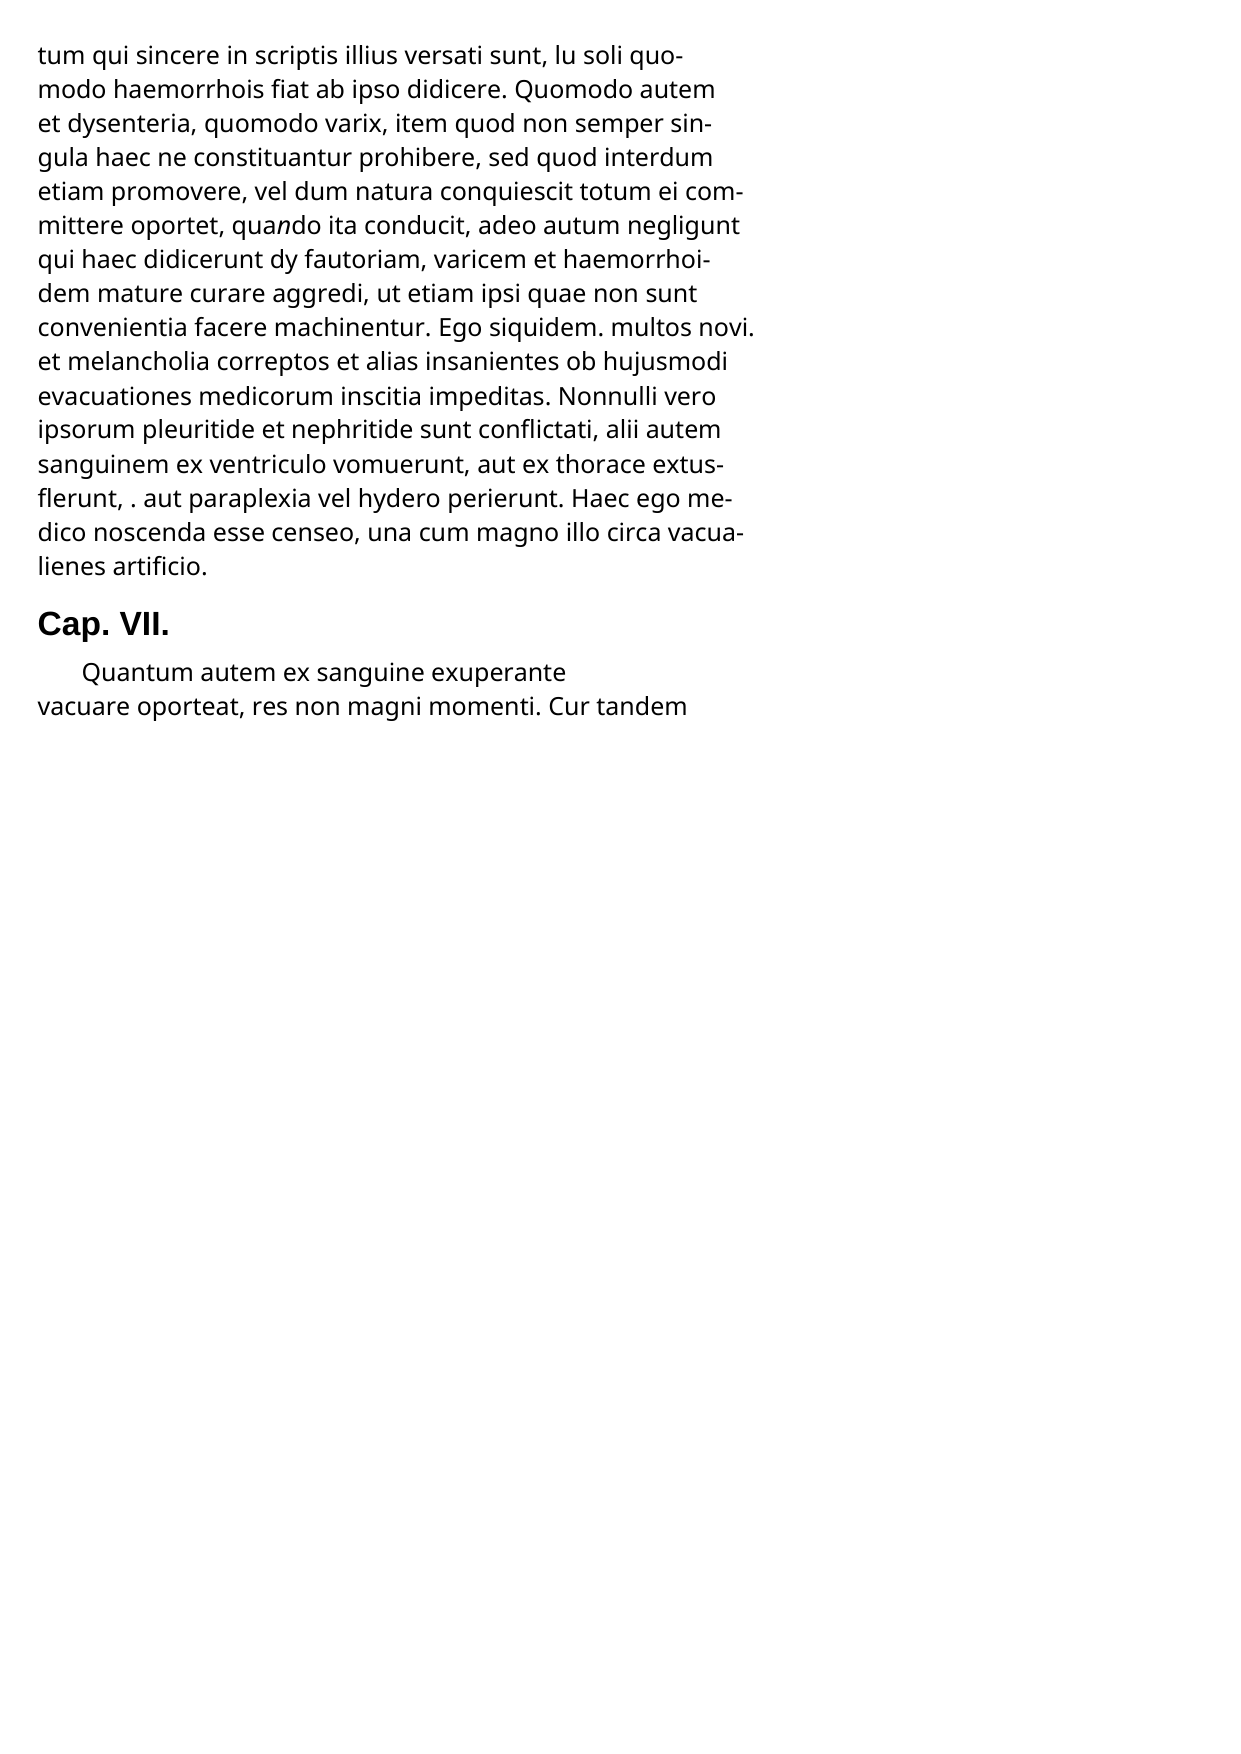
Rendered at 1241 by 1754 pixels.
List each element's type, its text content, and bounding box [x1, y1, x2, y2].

text tum qui sincere in scriptis illius versati sunt, lu soli quo- modo haemorrhois fiat ab ipso didicere. Quomodo autem et dysenteria, quomodo varix, item quod non semper sin- gula haec ne constituantur prohibere, sed quod interdum etiam promovere, vel dum natura conquiescit totum ei com- mittere oportet, quando ita conducit, adeo autum negligunt qui haec didicerunt dy fautoriam, varicem et haemorrhoi- dem mature curare aggredi, ut etiam ipsi quae non sunt convenientia facere machinentur. Ego siquidem. multos novi. et melancholia correptos et alias insanientes ob hujusmodi evacuationes medicorum inscitia impeditas. Nonnulli vero ipsorum pleuritide et nephritide sunt conflictati, alii autem sanguinem ex ventriculo vomuerunt, aut ex thorace extus- flerunt, . aut paraplexia vel hydero perierunt. Haec ego me- dico noscenda esse censeo, una cum magno illo circa vacua- lienes artificio. [37, 37, 1203, 582]
text Quantum autem ex sanguine exuperante vacuare oporteat, res non magni momenti. Cur tandem [37, 654, 1203, 723]
subtitle Cap. VII. [37, 603, 1203, 642]
